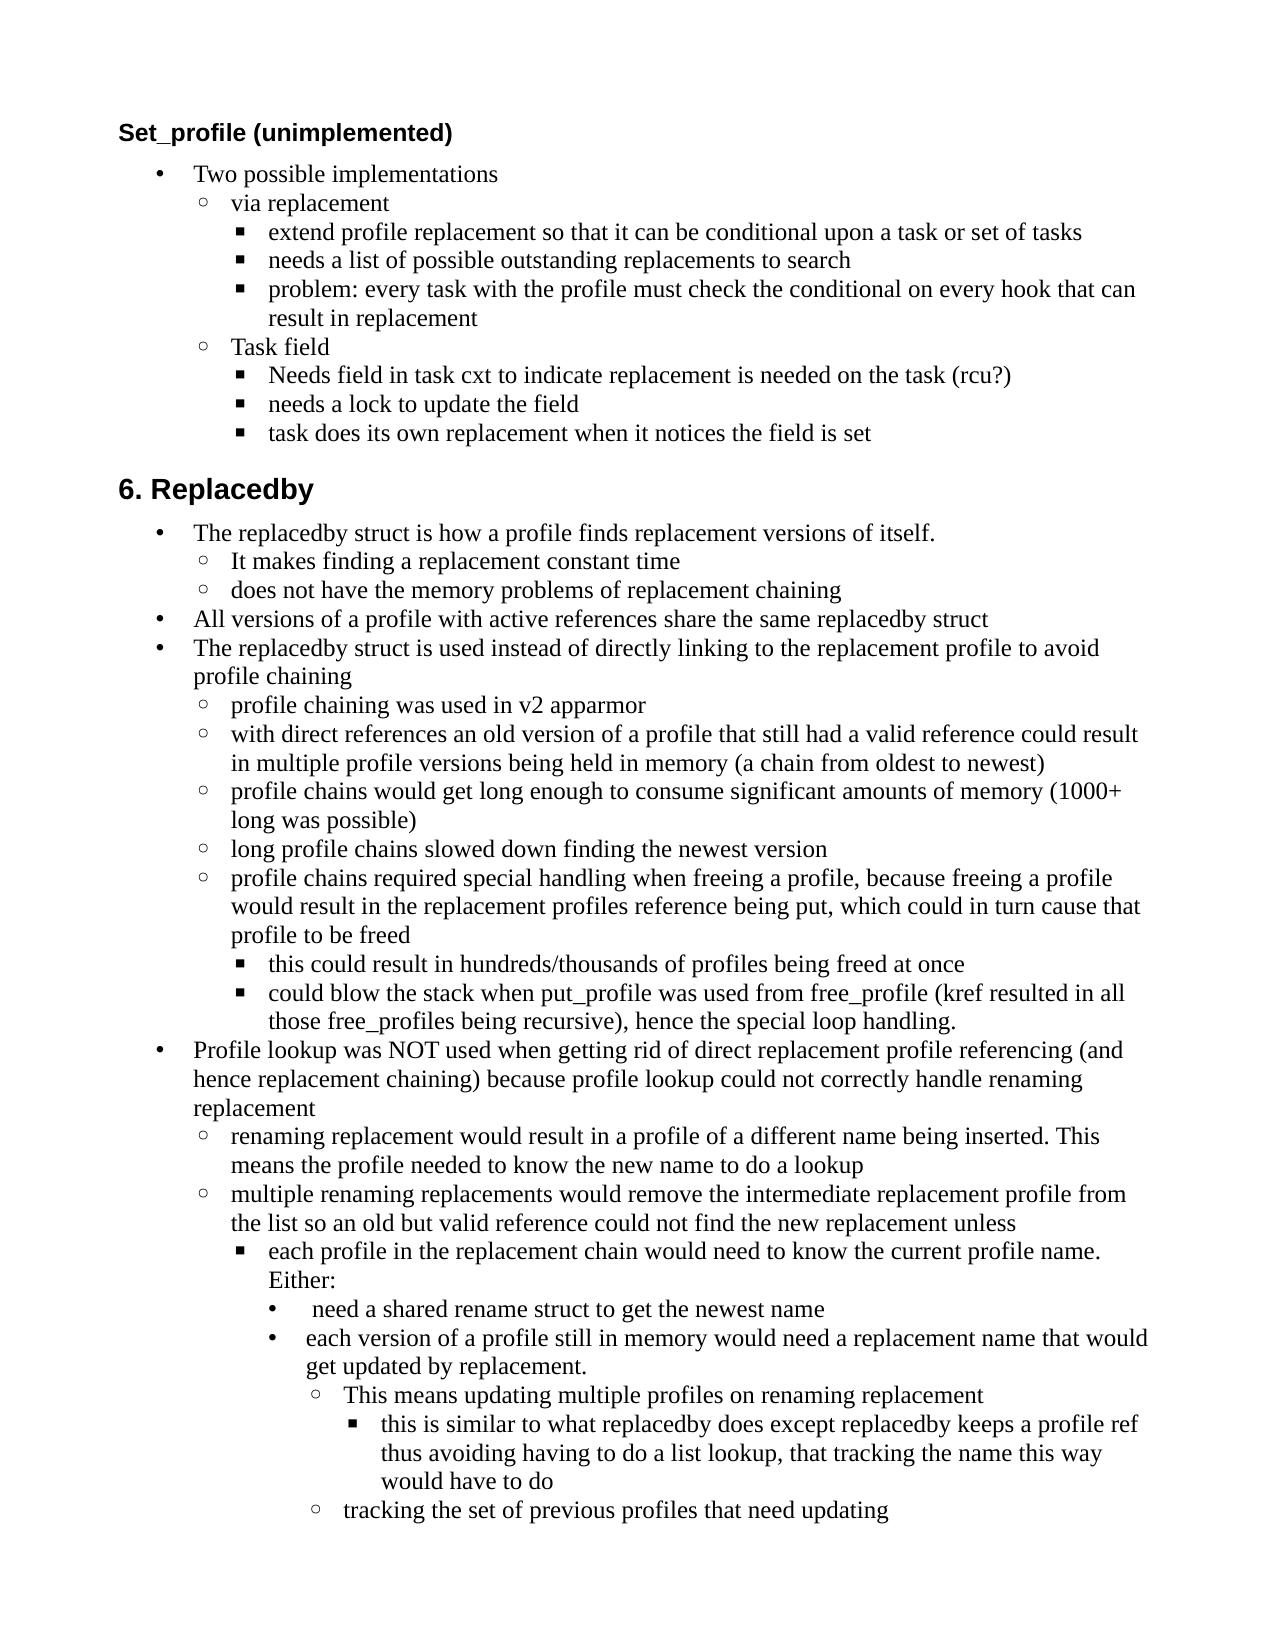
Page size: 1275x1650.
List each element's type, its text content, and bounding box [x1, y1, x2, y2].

list this is similar to what replacedby does except replacedby keeps a profile ref thus avoiding having to do a list lookup, that tracking the name this way would have to do [343, 1409, 1157, 1495]
list each profile in the replacement chain would need to know the current profile name. Either: [231, 1236, 1157, 1294]
list Task field [193, 332, 1157, 360]
list renaming replacement would result in a profile of a different name being inserted. This means the profile needed to know the new name to do a lookup [193, 1121, 1157, 1179]
list task does its own replacement when it notices the field is set [231, 418, 1157, 447]
list multiple renaming replacements would remove the intermediate replacement profile from the list so an old but valid reference could not find the new replacement unless [193, 1179, 1157, 1236]
list It makes finding a replacement constant time [193, 546, 1157, 575]
list does not have the memory problems of replacement chaining [193, 575, 1157, 604]
list problem: every task with the profile must check the conditional on every hook that can result in replacement [231, 274, 1157, 332]
subtitle 6. Replacedby [118, 472, 1157, 505]
list with direct references an old version of a profile that still had a valid reference could result in multiple profile versions being held in memory (a chain from oldest to newest) [193, 719, 1157, 776]
list long profile chains slowed down finding the newest version [193, 834, 1157, 863]
subtitle Set_profile (unimplemented) [118, 118, 1157, 147]
list needs a lock to update the field [231, 389, 1157, 418]
list need a shared rename struct to get the newest name [268, 1294, 1157, 1323]
list via replacement [193, 188, 1157, 217]
list tracking the set of previous profiles that need updating [306, 1495, 1157, 1524]
list this could result in hundreds/thousands of profiles being freed at once [231, 949, 1157, 978]
list profile chains required special handling when freeing a profile, because freeing a profile would result in the replacement profiles reference being put, which could in turn cause that profile to be freed [193, 863, 1157, 949]
list This means updating multiple profiles on renaming replacement [306, 1380, 1157, 1409]
list The replacedby struct is used instead of directly linking to the replacement profile to avoid profile chaining [156, 633, 1157, 690]
list profile chains would get long enough to consume significant amounts of memory (1000+ long was possible) [193, 776, 1157, 834]
list profile chaining was used in v2 apparmor [193, 690, 1157, 719]
list Profile lookup was NOT used when getting rid of direct replacement profile referencing (and hence replacement chaining) because profile lookup could not correctly handle renaming replacement [156, 1035, 1157, 1121]
list All versions of a profile with active references share the same replacedby struct [156, 604, 1157, 633]
list could blow the stack when put_profile was used from free_profile (kref resulted in all those free_profiles being recursive), hence the special loop handling. [231, 978, 1157, 1035]
list The replacedby struct is how a profile finds replacement versions of itself. [156, 518, 1157, 546]
list Two possible implementations [156, 159, 1157, 188]
list Needs field in task cxt to indicate replacement is needed on the task (rcu?) [231, 360, 1157, 389]
list extend profile replacement so that it can be conditional upon a task or set of tasks [231, 217, 1157, 245]
list needs a list of possible outstanding replacements to search [231, 245, 1157, 274]
list each version of a profile still in memory would need a replacement name that would get updated by replacement. [268, 1323, 1157, 1380]
